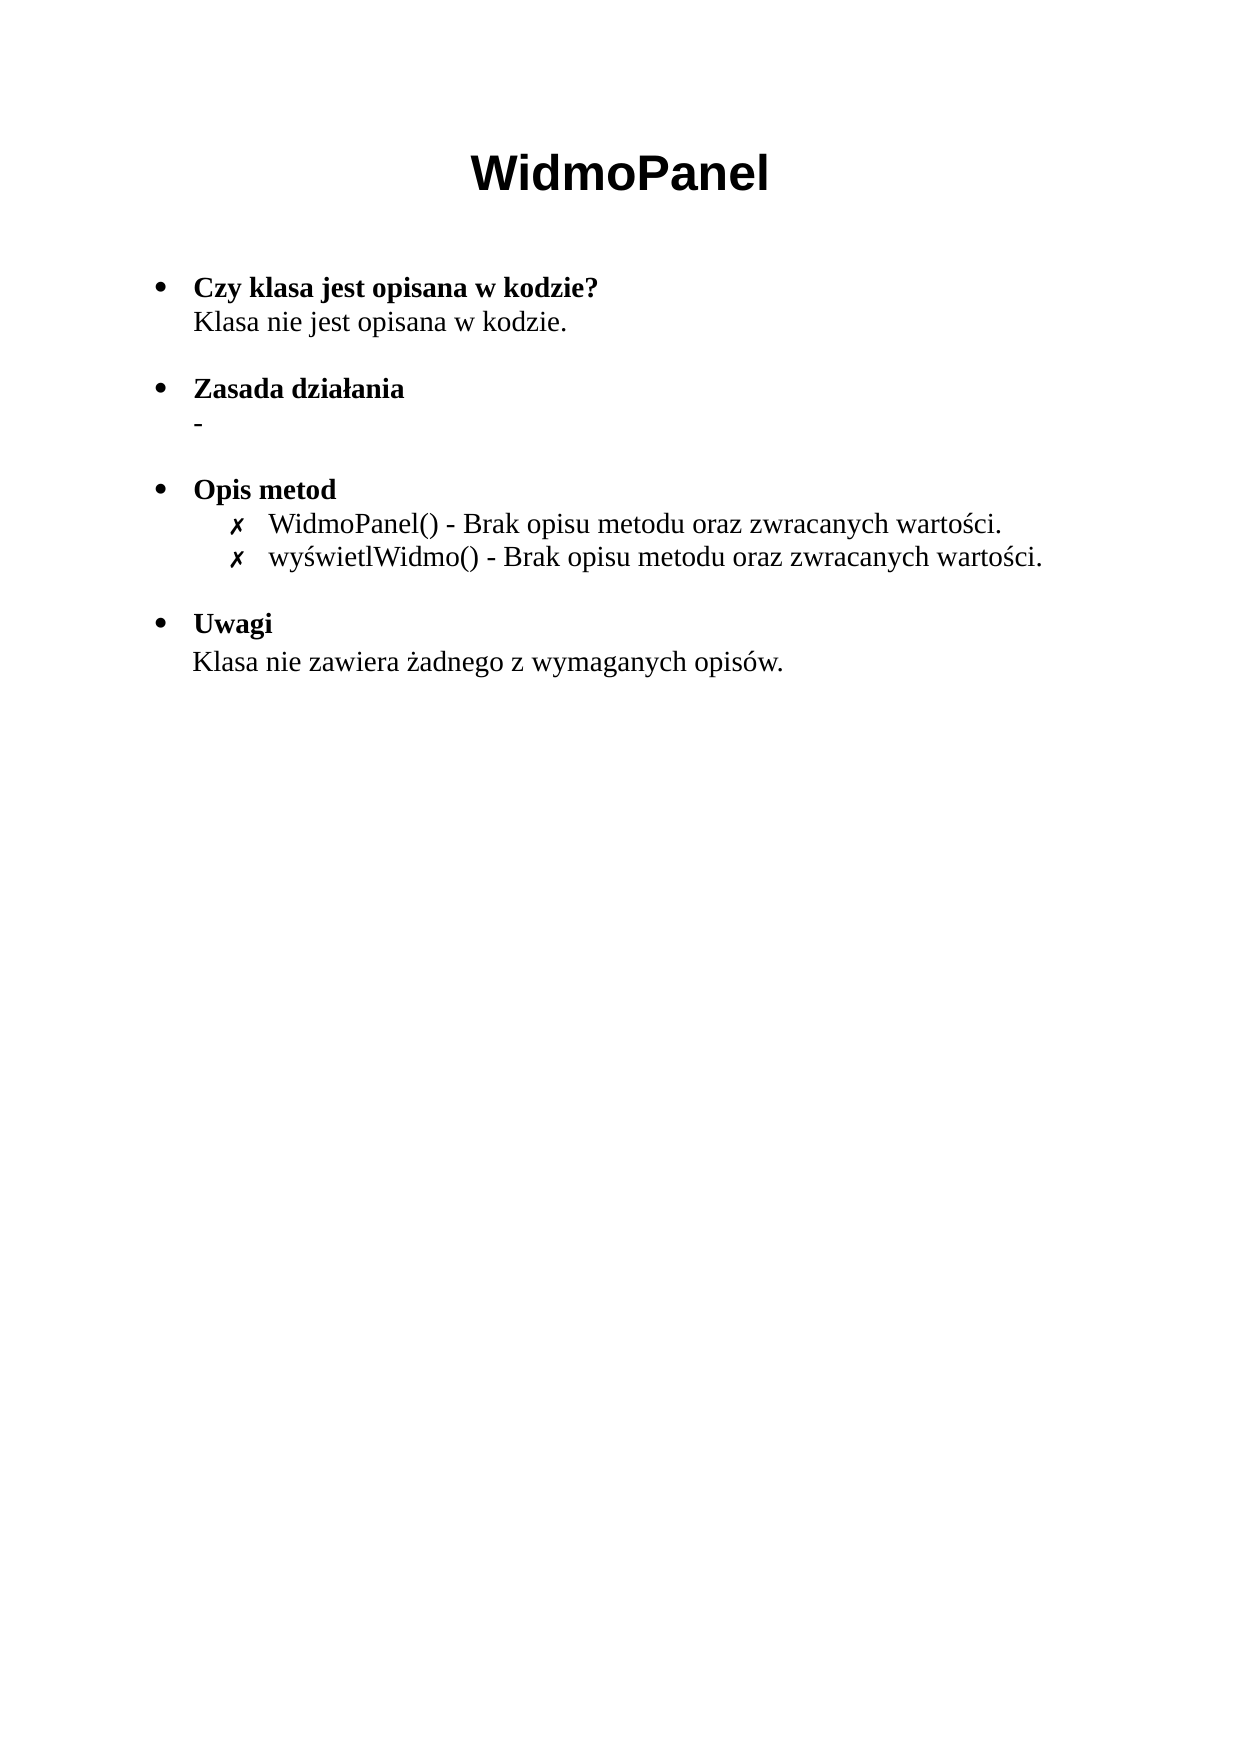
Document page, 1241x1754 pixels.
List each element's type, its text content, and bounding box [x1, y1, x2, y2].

subtitle WidmoPanel [118, 143, 1122, 201]
list Uwagi [156, 607, 1122, 640]
text Klasa nie zawiera żadnego z wymaganych opisów. [118, 640, 1122, 680]
list WidmoPanel() - Brak opisu metodu oraz zwracanych wartości. [231, 506, 1122, 539]
list Opis metod [156, 472, 1122, 506]
list Klasa nie jest opisana w kodzie. [193, 304, 1122, 371]
list Zasada działania [156, 371, 1122, 405]
list wyświetlWidmo() - Brak opisu metodu oraz zwracanych wartości. [231, 539, 1122, 607]
list - [193, 405, 1122, 472]
list Czy klasa jest opisana w kodzie? [156, 271, 1122, 304]
